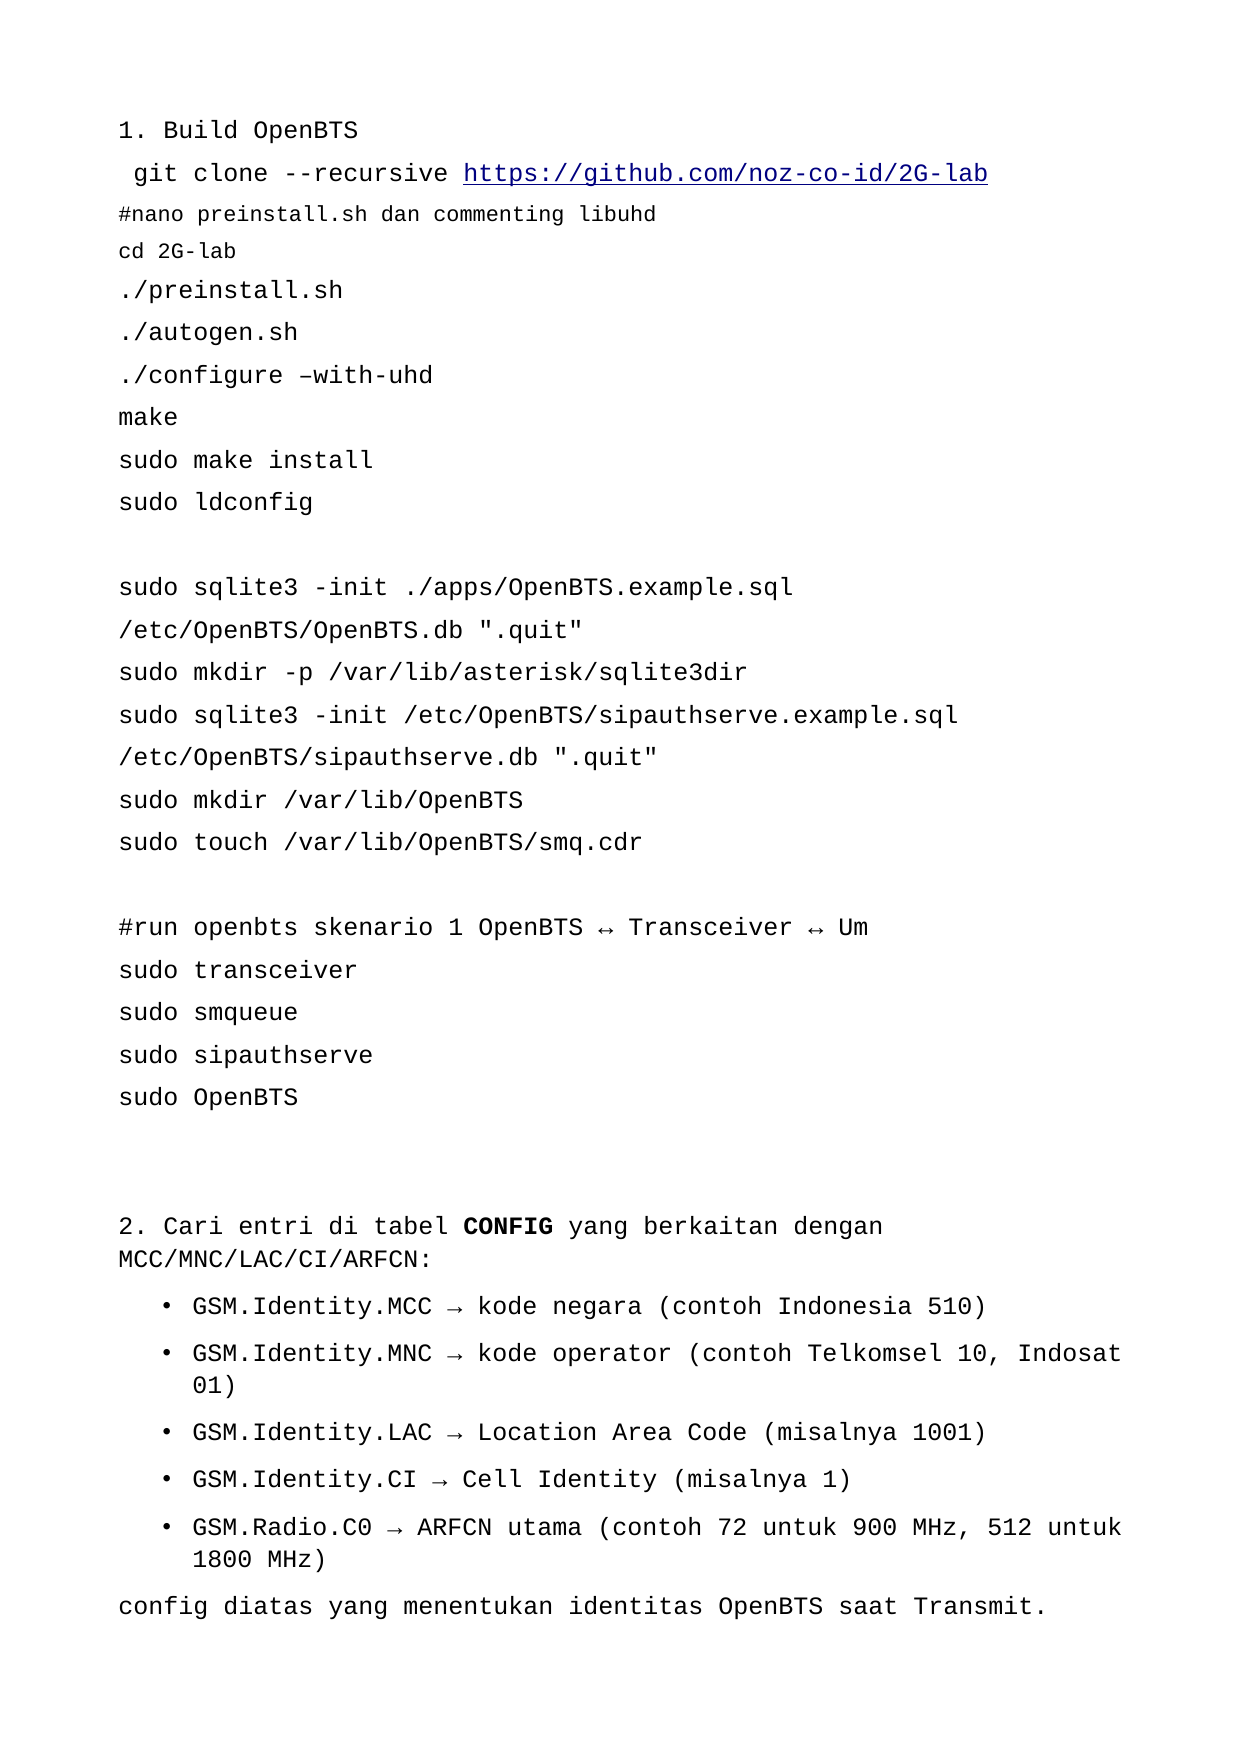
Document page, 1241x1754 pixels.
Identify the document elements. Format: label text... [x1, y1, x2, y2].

list GSM.Identity.MNC → kode operator (contoh Telkomsel 10, Indosat 01) [162, 1340, 1122, 1401]
list GSM.Identity.LAC → Location Area Code (misalnya 1001) [162, 1420, 1122, 1448]
text make [118, 405, 1122, 433]
text sudo mkdir -p /var/lib/asterisk/sqlite3dir [118, 660, 1122, 688]
text sudo sqlite3 -init ./apps/OpenBTS.example.sql /etc/OpenBTS/OpenBTS.db ".quit" [118, 575, 1122, 646]
text sudo transceiver [118, 957, 1122, 986]
text ./preinstall.sh [118, 277, 1122, 306]
text ./configure –with-uhd [118, 362, 1122, 391]
text sudo sqlite3 -init /etc/OpenBTS/sipauthserve.example.sql /etc/OpenBTS/sipauthserve.db ".quit" [118, 702, 1122, 773]
text sudo touch /var/lib/OpenBTS/smq.cdr [118, 830, 1122, 858]
text sudo OpenBTS [118, 1085, 1122, 1113]
text sudo mkdir /var/lib/OpenBTS [118, 787, 1122, 816]
text 1. Build OpenBTS [118, 118, 1122, 146]
text sudo smqueue [118, 1000, 1122, 1028]
list GSM.Identity.CI → Cell Identity (misalnya 1) [162, 1467, 1122, 1495]
text #nano preinstall.sh dan commenting libuhd [118, 203, 1122, 228]
text sudo sipauthserve [118, 1042, 1122, 1071]
text git clone --recursive https://github.com/noz-co-id/2G-lab [118, 161, 1122, 189]
text 2. Cari entri di tabel CONFIG yang berkaitan dengan MCC/MNC/LAC/CI/ARFCN: [118, 1214, 1122, 1274]
text #run openbts skenario 1 OpenBTS ↔ Transceiver ↔ Um [118, 915, 1122, 943]
text sudo make install [118, 447, 1122, 476]
list GSM.Radio.C0 → ARFCN utama (contoh 72 untuk 900 MHz, 512 untuk 1800 MHz) [162, 1514, 1122, 1575]
text config diatas yang menentukan identitas OpenBTS saat Transmit. [118, 1594, 1122, 1622]
text ./autogen.sh [118, 320, 1122, 348]
list GSM.Identity.MCC → kode negara (contoh Indonesia 510) [162, 1293, 1122, 1322]
text sudo ldconfig [118, 490, 1122, 518]
text cd 2G-lab [118, 240, 1122, 265]
